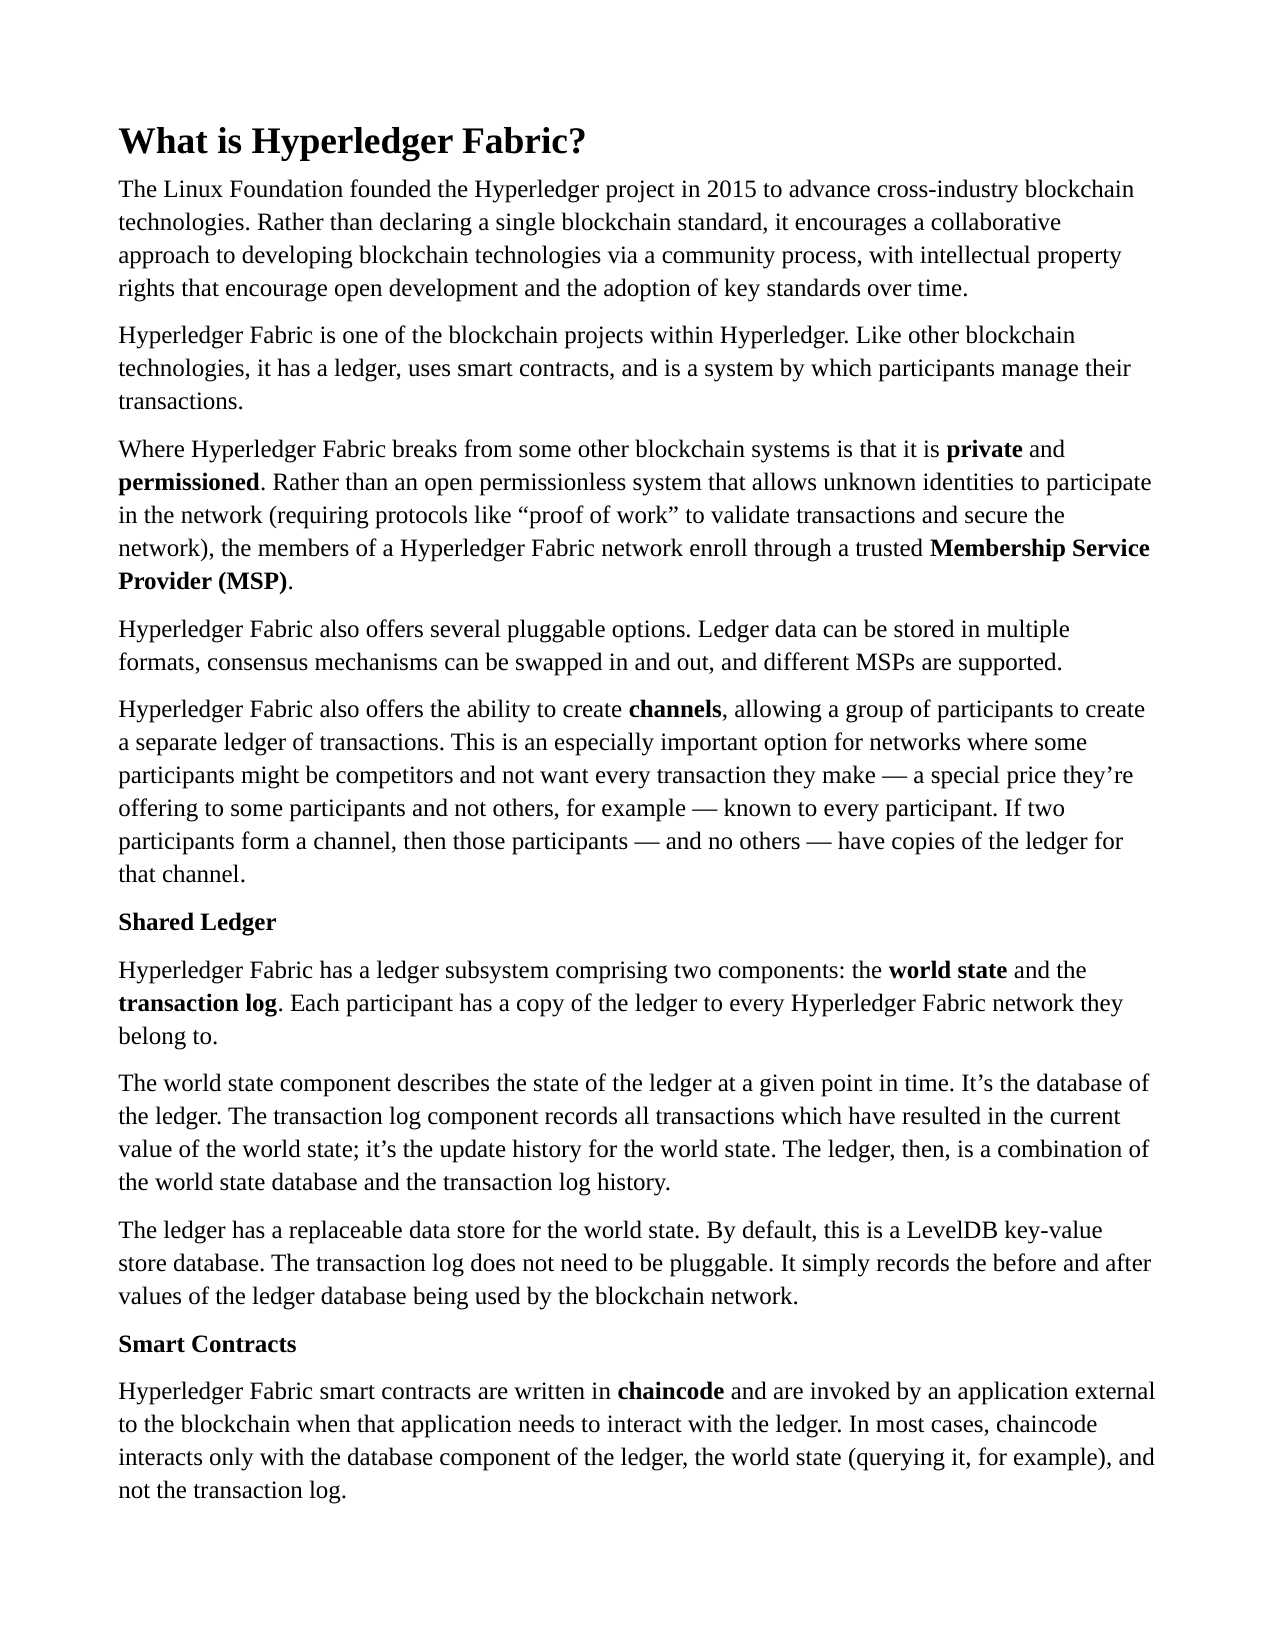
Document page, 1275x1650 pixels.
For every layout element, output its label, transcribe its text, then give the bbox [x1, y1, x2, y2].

text Hyperledger Fabric smart contracts are written in chaincode and are invoked by an application external to the blockchain when that application needs to interact with the ledger. In most cases, chaincode interacts only with the database component of the ledger, the world state (querying it, for example), and not the transaction log. [118, 1376, 1157, 1504]
text Hyperledger Fabric is one of the blockchain projects within Hyperledger. Like other blockchain technologies, it has a ledger, uses smart contracts, and is a system by which participants manage their transactions. [118, 320, 1157, 415]
text Where Hyperledger Fabric breaks from some other blockchain systems is that it is private and permissioned. Rather than an open permissionless system that allows unknown identities to participate in the network (requiring protocols like “proof of work” to validate transactions and secure the network), the members of a Hyperledger Fabric network enroll through a trusted Membership Service Provider (MSP). [118, 434, 1157, 595]
text Shared Ledger [118, 907, 1157, 936]
text Smart Contracts [118, 1329, 1157, 1357]
text Hyperledger Fabric also offers the ability to create channels, allowing a group of participants to create a separate ledger of transactions. This is an especially important option for networks where some participants might be competitors and not want every transaction they make — a special price they’re offering to some participants and not others, for example — known to every participant. If two participants form a channel, then those participants — and no others — have copies of the ledger for that channel. [118, 694, 1157, 888]
text Hyperledger Fabric also offers several pluggable options. Ledger data can be stored in multiple formats, consensus mechanisms can be swapped in and out, and different MSPs are supported. [118, 614, 1157, 676]
subtitle What is Hyperledger Fabric? [118, 118, 1157, 161]
text The ledger has a replaceable data store for the world state. By default, this is a LevelDB key-value store database. The transaction log does not need to be pluggable. It simply records the before and after values of the ledger database being used by the blockchain network. [118, 1215, 1157, 1310]
text Hyperledger Fabric has a ledger subsystem comprising two components: the world state and the transaction log. Each participant has a copy of the ledger to every Hyperledger Fabric network they belong to. [118, 955, 1157, 1049]
text The world state component describes the state of the ledger at a given point in time. It’s the database of the ledger. The transaction log component records all transactions which have resulted in the current value of the world state; it’s the update history for the world state. The ledger, then, is a combination of the world state database and the transaction log history. [118, 1068, 1157, 1196]
text The Linux Foundation founded the Hyperledger project in 2015 to advance cross-industry blockchain technologies. Rather than declaring a single blockchain standard, it encourages a collaborative approach to developing blockchain technologies via a community process, with intellectual property rights that encourage open development and the adoption of key standards over time. [118, 174, 1157, 302]
